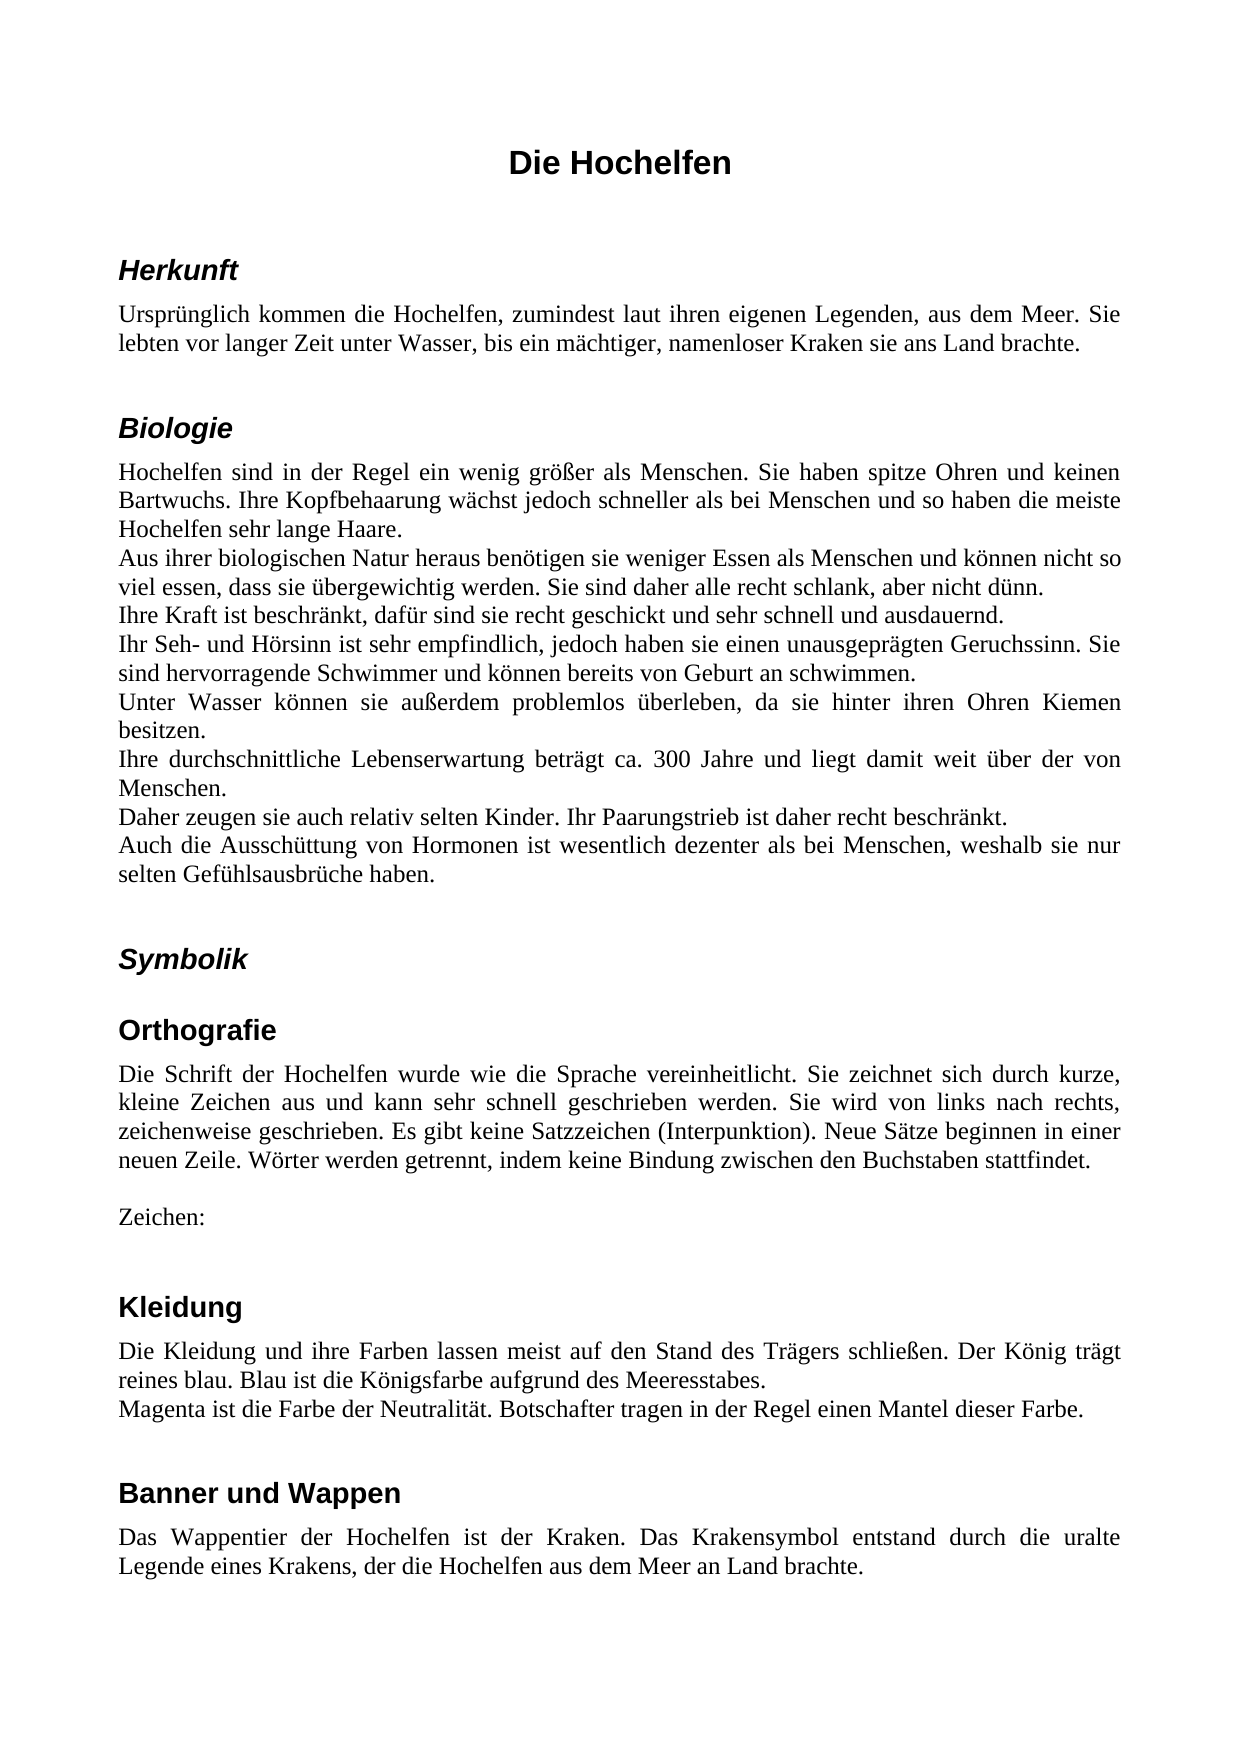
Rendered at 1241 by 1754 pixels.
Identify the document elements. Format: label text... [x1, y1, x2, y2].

text Ihre Kraft ist beschränkt, dafür sind sie recht geschickt und sehr schnell und ausdauernd. [118, 600, 1122, 629]
subtitle Die Hochelfen [118, 143, 1122, 182]
text Ihre durchschnittliche Lebenserwartung beträgt ca. 300 Jahre und liegt damit weit über der von Menschen. [118, 744, 1122, 802]
text Unter Wasser können sie außerdem problemlos überleben, da sie hinter ihren Ohren Kiemen besitzen. [118, 687, 1122, 744]
subtitle Herkunft [118, 253, 1122, 287]
text Die Kleidung und ihre Farben lassen meist auf den Stand des Trägers schließen. Der König trägt reines blau. Blau ist die Königsfarbe aufgrund des Meeresstabes. [118, 1336, 1122, 1394]
text Das Wappentier der Hochelfen ist der Kraken. Das Krakensymbol entstand durch die uralte Legende eines Krakens, der die Hochelfen aus dem Meer an Land brachte. [118, 1522, 1122, 1580]
text Daher zeugen sie auch relativ selten Kinder. Ihr Paarungstrieb ist daher recht beschränkt. [118, 802, 1122, 830]
text Hochelfen sind in der Regel ein wenig größer als Menschen. Sie haben spitze Ohren und keinen Bartwuchs. Ihre Kopfbehaarung wächst jedoch schneller als bei Menschen und so haben die meiste Hochelfen sehr lange Haare. [118, 457, 1122, 543]
subtitle Kleidung [118, 1290, 1122, 1324]
text Ihr Seh- und Hörsinn ist sehr empfindlich, jedoch haben sie einen unausgeprägten Geruchssinn. Sie sind hervorragende Schwimmer und können bereits von Geburt an schwimmen. [118, 629, 1122, 687]
text Aus ihrer biologischen Natur heraus benötigen sie weniger Essen als Menschen und können nicht so viel essen, dass sie übergewichtig werden. Sie sind daher alle recht schlank, aber nicht dünn. [118, 543, 1122, 600]
subtitle Orthografie [118, 1013, 1122, 1046]
subtitle Symbolik [118, 942, 1122, 975]
text Zeichen: [118, 1202, 1122, 1231]
text Die Schrift der Hochelfen wurde wie die Sprache vereinheitlicht. Sie zeichnet sich durch kurze, kleine Zeichen aus und kann sehr schnell geschrieben werden. Sie wird von links nach rechts, zeichenweise geschrieben. Es gibt keine Satzzeichen (Interpunktion). Neue Sätze beginnen in einer neuen Zeile. Wörter werden getrennt, indem keine Bindung zwischen den Buchstaben stattfindet. [118, 1059, 1122, 1174]
text Auch die Ausschüttung von Hormonen ist wesentlich dezenter als bei Menschen, weshalb sie nur selten Gefühlsausbrüche haben. [118, 830, 1122, 888]
subtitle Banner und Wappen [118, 1476, 1122, 1510]
subtitle Biologie [118, 411, 1122, 444]
text Ursprünglich kommen die Hochelfen, zumindest laut ihren eigenen Legenden, aus dem Meer. Sie lebten vor langer Zeit unter Wasser, bis ein mächtiger, namenloser Kraken sie ans Land brachte. [118, 299, 1122, 357]
text Magenta ist die Farbe der Neutralität. Botschafter tragen in der Regel einen Mantel dieser Farbe. [118, 1394, 1122, 1423]
